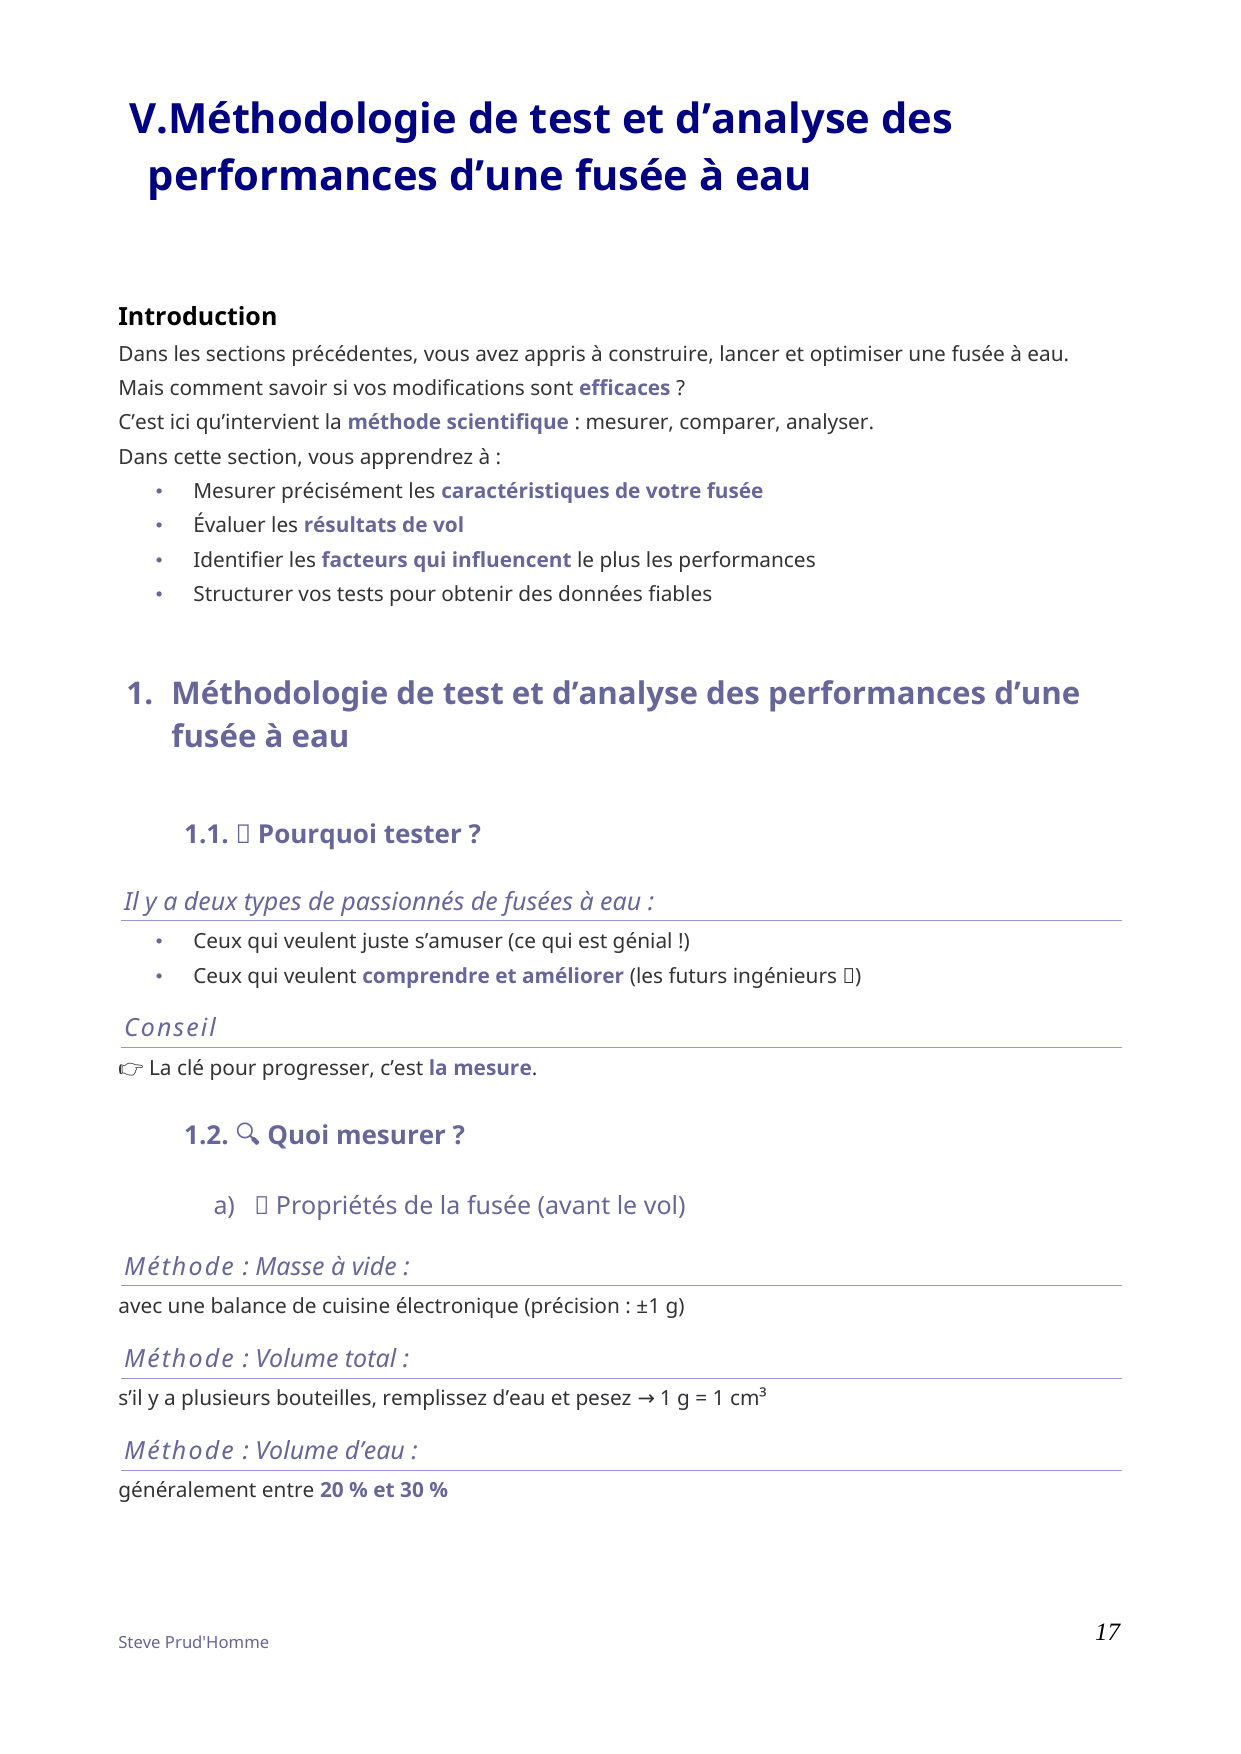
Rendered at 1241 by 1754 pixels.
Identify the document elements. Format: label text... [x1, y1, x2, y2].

text s’il y a plusieurs bouteilles, remplissez d’eau et pesez → 1 g = 1 cm³ [118, 1383, 1122, 1412]
list Ceux qui veulent juste s’amuser (ce qui est génial !) [156, 927, 1122, 955]
list Ceux qui veulent comprendre et améliorer (les futurs ingénieurs 🚀) [156, 961, 1122, 989]
title 📏 Pourquoi tester ? [177, 816, 1122, 851]
text 👉 La clé pour progresser, c’est la mesure. [118, 1053, 1122, 1081]
title Méthode : Masse à vide : [121, 1246, 1122, 1285]
title Méthodologie de test et d’analyse des performances d’une fusée à eau [118, 671, 1122, 757]
table_header Introduction Dans les sections précédentes, vous avez appris à construire, lancer et optimiser une fusée à eau. Mais comment savoir si vos modifications sont efficaces ? C’est ici qu’intervient la méthode scientifique : mesurer, comparer, analyser. Dans cette section, vous apprendrez à : Mesurer précisément les caractéristiques de votre fusée Évaluer les résultats de vol Identifier les facteurs qui influencent le plus les performances Structurer vos tests pour obtenir des données fiables [118, 299, 1122, 608]
title Méthodologie de test et d’analyse des performances d’une fusée à eau [118, 88, 1122, 202]
text généralement entre 20 % et 30 % [118, 1476, 1122, 1504]
title Il y a deux types de passionnés de fusées à eau : [121, 881, 1122, 920]
title ✅ Propriétés de la fusée (avant le vol) [207, 1188, 1122, 1222]
title Méthode : Volume total : [121, 1338, 1122, 1378]
title Conseil [121, 1007, 1122, 1047]
title Méthode : Volume d’eau : [121, 1430, 1122, 1470]
text avec une balance de cuisine électronique (précision : ±1 g) [118, 1291, 1122, 1320]
title 🔍 Quoi mesurer ? [177, 1117, 1122, 1152]
